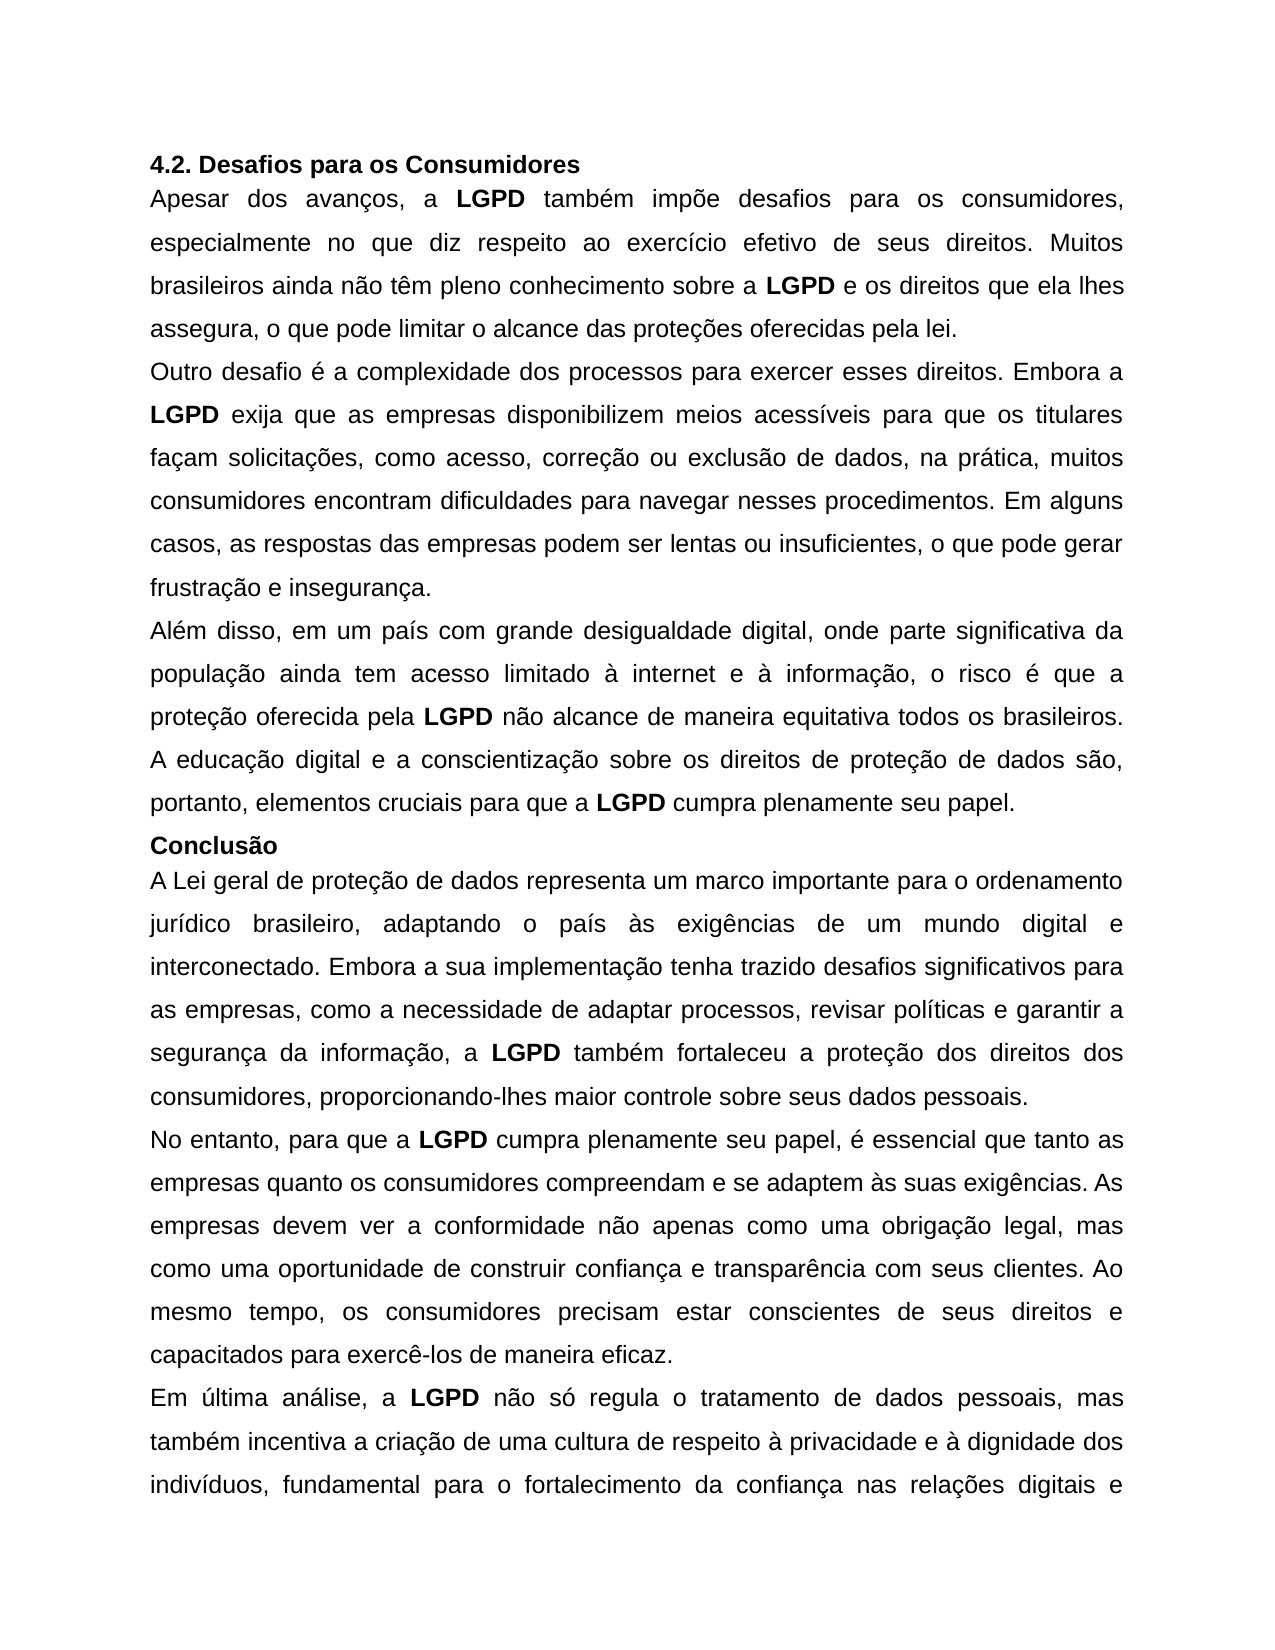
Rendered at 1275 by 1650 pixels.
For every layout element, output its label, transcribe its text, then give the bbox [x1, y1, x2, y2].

text Conclusão [150, 831, 1125, 860]
text Outro desafio é a complexidade dos processos para exercer esses direitos. Embora a LGPD exija que as empresas disponibilizem meios acessíveis para que os titulares façam solicitações, como acesso, correção ou exclusão de dados, na prática, muitos consumidores encontram dificuldades para navegar nesses procedimentos. Em alguns casos, as respostas das empresas podem ser lentas ou insuficientes, o que pode gerar frustração e insegurança. [150, 357, 1125, 601]
text No entanto, para que a LGPD cumpra plenamente seu papel, é essencial que tanto as empresas quanto os consumidores compreendam e se adaptem às suas exigências. As empresas devem ver a conformidade não apenas como uma obrigação legal, mas como uma oportunidade de construir confiança e transparência com seus clientes. Ao mesmo tempo, os consumidores precisam estar conscientes de seus direitos e capacitados para exercê-los de maneira eficaz. [150, 1124, 1125, 1369]
text Em última análise, a LGPD não só regula o tratamento de dados pessoais, mas também incentiva a criação de uma cultura de respeito à privacidade e à dignidade dos indivíduos, fundamental para o fortalecimento da confiança nas relações digitais e [150, 1383, 1125, 1498]
text Além disso, em um país com grande desigualdade digital, onde parte significativa da população ainda tem acesso limitado à internet e à informação, o risco é que a proteção oferecida pela LGPD não alcance de maneira equitativa todos os brasileiros. A educação digital e a conscientização sobre os direitos de proteção de dados são, portanto, elementos cruciais para que a LGPD cumpra plenamente seu papel. [150, 616, 1125, 817]
text 4.2. Desafios para os Consumidores [150, 150, 1125, 179]
text Apesar dos avanços, a LGPD também impõe desafios para os consumidores, especialmente no que diz respeito ao exercício efetivo de seus direitos. Muitos brasileiros ainda não têm pleno conhecimento sobre a LGPD e os direitos que ela lhes assegura, o que pode limitar o alcance das proteções oferecidas pela lei. [150, 184, 1125, 343]
text A Lei geral de proteção de dados representa um marco importante para o ordenamento jurídico brasileiro, adaptando o país às exigências de um mundo digital e interconectado. Embora a sua implementação tenha trazido desafios significativos para as empresas, como a necessidade de adaptar processos, revisar políticas e garantir a segurança da informação, a LGPD também fortaleceu a proteção dos direitos dos consumidores, proporcionando-lhes maior controle sobre seus dados pessoais. [150, 866, 1125, 1110]
